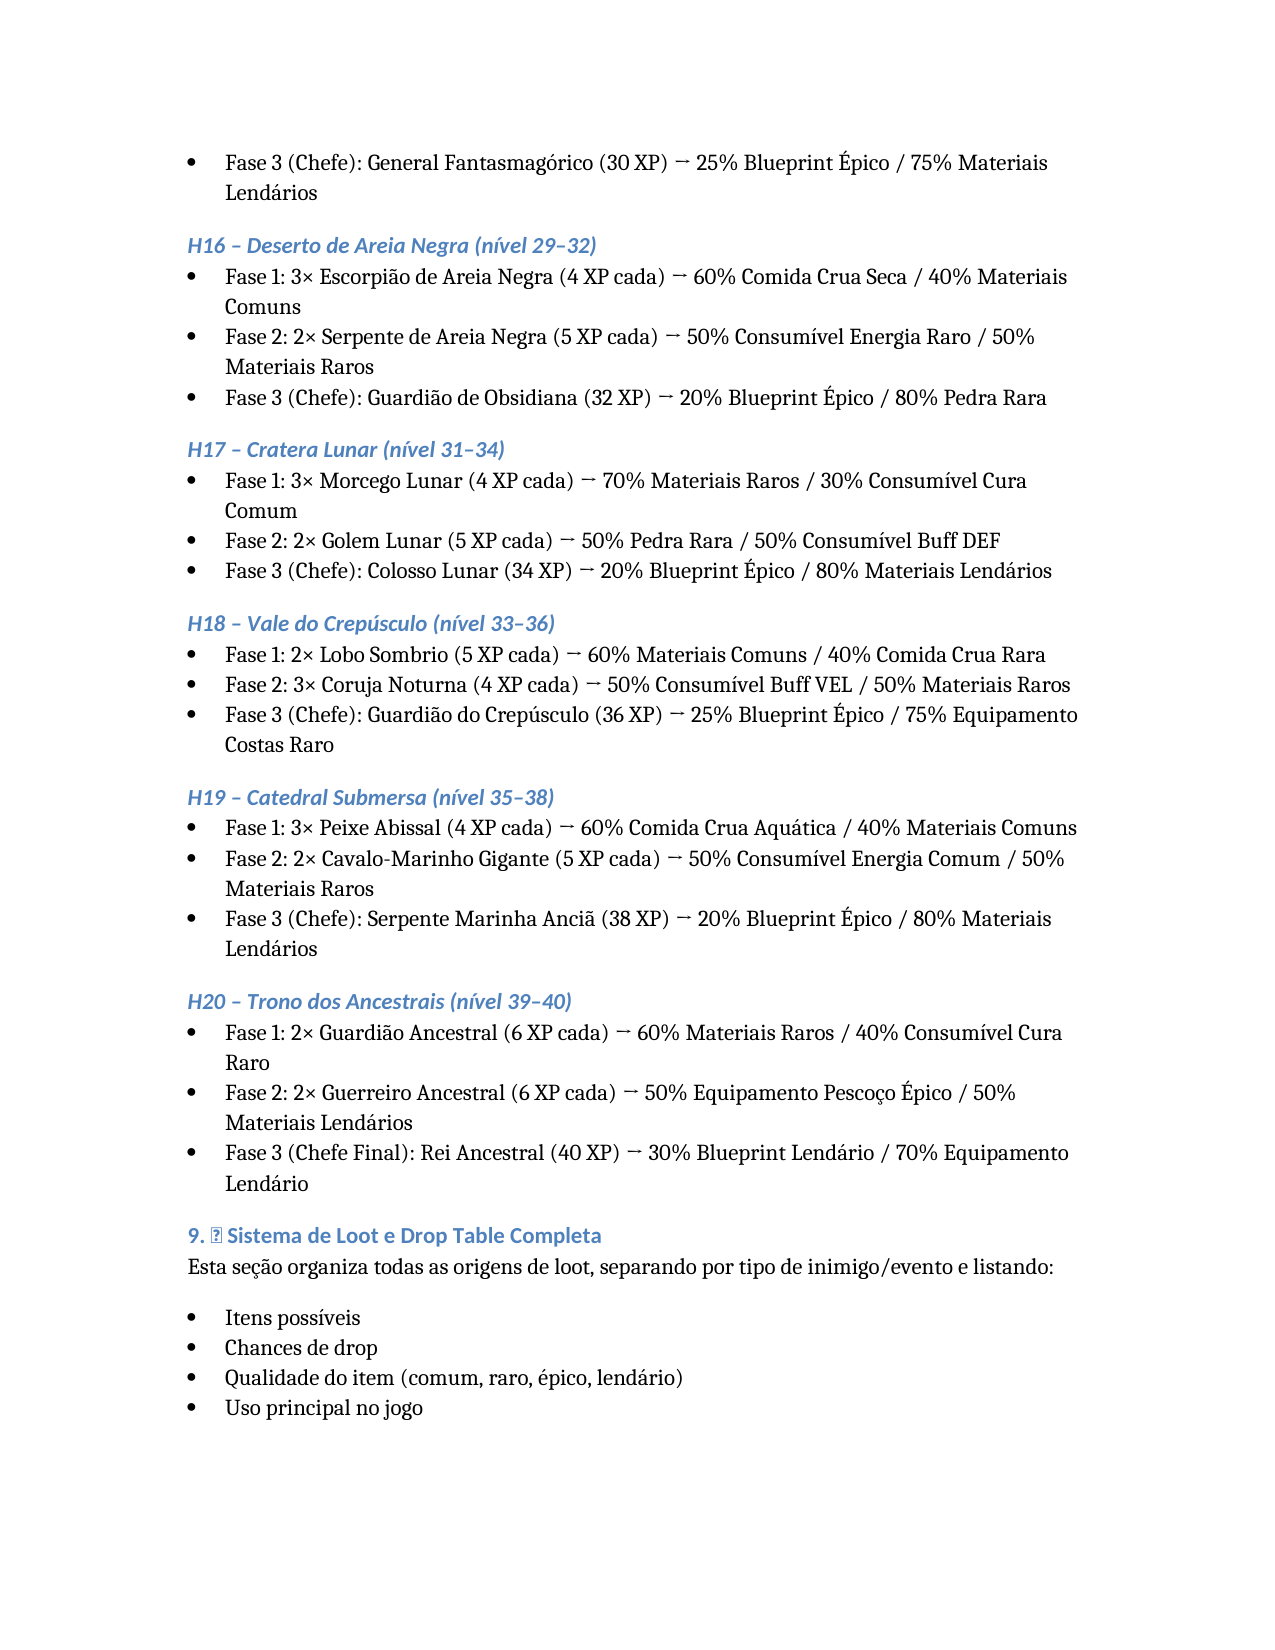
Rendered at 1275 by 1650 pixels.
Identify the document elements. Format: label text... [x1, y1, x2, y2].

list Fase 2: 2× Golem Lunar (5 XP cada) → 50% Pedra Rara / 50% Consumível Buff DEF [187, 528, 1087, 554]
list Fase 1: 3× Peixe Abissal (4 XP cada) → 60% Comida Crua Aquática / 40% Materiais Comuns [187, 815, 1087, 842]
list Itens possíveis [187, 1304, 1087, 1331]
list Fase 1: 3× Morcego Lunar (4 XP cada) → 70% Materiais Raros / 30% Consumível Cura Comum [187, 467, 1087, 524]
list Fase 3 (Chefe Final): Rei Ancestral (40 XP) → 30% Blueprint Lendário / 70% Equipamento Lendário [187, 1140, 1087, 1197]
subtitle H18 – Vale do Crepúsculo (nível 33–36) [187, 609, 1087, 637]
subtitle H20 – Trono dos Ancestrais (nível 39–40) [187, 987, 1087, 1015]
list Fase 1: 3× Escorpião de Areia Negra (4 XP cada) → 60% Comida Crua Seca / 40% Materiais Comuns [187, 263, 1087, 320]
list Chances de drop [187, 1335, 1087, 1361]
list Fase 3 (Chefe): Guardião de Obsidiana (32 XP) → 20% Blueprint Épico / 80% Pedra Rara [187, 384, 1087, 411]
text Esta seção organiza todas as origens de loot, separando por tipo de inimigo/evento e listando: [187, 1253, 1087, 1280]
subtitle 9. 🎁 Sistema de Loot e Drop Table Completa [187, 1221, 1087, 1249]
list Fase 1: 2× Lobo Sombrio (5 XP cada) → 60% Materiais Comuns / 40% Comida Crua Rara [187, 641, 1087, 668]
list Fase 3 (Chefe): Guardião do Crepúsculo (36 XP) → 25% Blueprint Épico / 75% Equipamento Costas Raro [187, 702, 1087, 758]
list Fase 2: 2× Serpente de Areia Negra (5 XP cada) → 50% Consumível Energia Raro / 50% Materiais Raros [187, 324, 1087, 380]
subtitle H17 – Cratera Lunar (nível 31–34) [187, 435, 1087, 463]
subtitle H16 – Deserto de Areia Negra (nível 29–32) [187, 231, 1087, 259]
subtitle H19 – Catedral Submersa (nível 35–38) [187, 783, 1087, 811]
list Fase 3 (Chefe): General Fantasmagórico (30 XP) → 25% Blueprint Épico / 75% Materiais Lendários [187, 150, 1087, 207]
list Fase 2: 2× Guerreiro Ancestral (6 XP cada) → 50% Equipamento Pescoço Épico / 50% Materiais Lendários [187, 1080, 1087, 1136]
list Fase 1: 2× Guardião Ancestral (6 XP cada) → 60% Materiais Raros / 40% Consumível Cura Raro [187, 1019, 1087, 1076]
list Qualidade do item (comum, raro, épico, lendário) [187, 1365, 1087, 1391]
list Uso principal no jogo [187, 1395, 1087, 1422]
list Fase 2: 2× Cavalo-Marinho Gigante (5 XP cada) → 50% Consumível Energia Comum / 50% Materiais Raros [187, 845, 1087, 902]
list Fase 2: 3× Coruja Noturna (4 XP cada) → 50% Consumível Buff VEL / 50% Materiais Raros [187, 672, 1087, 698]
list Fase 3 (Chefe): Serpente Marinha Anciã (38 XP) → 20% Blueprint Épico / 80% Materiais Lendários [187, 906, 1087, 962]
list Fase 3 (Chefe): Colosso Lunar (34 XP) → 20% Blueprint Épico / 80% Materiais Lendários [187, 558, 1087, 584]
